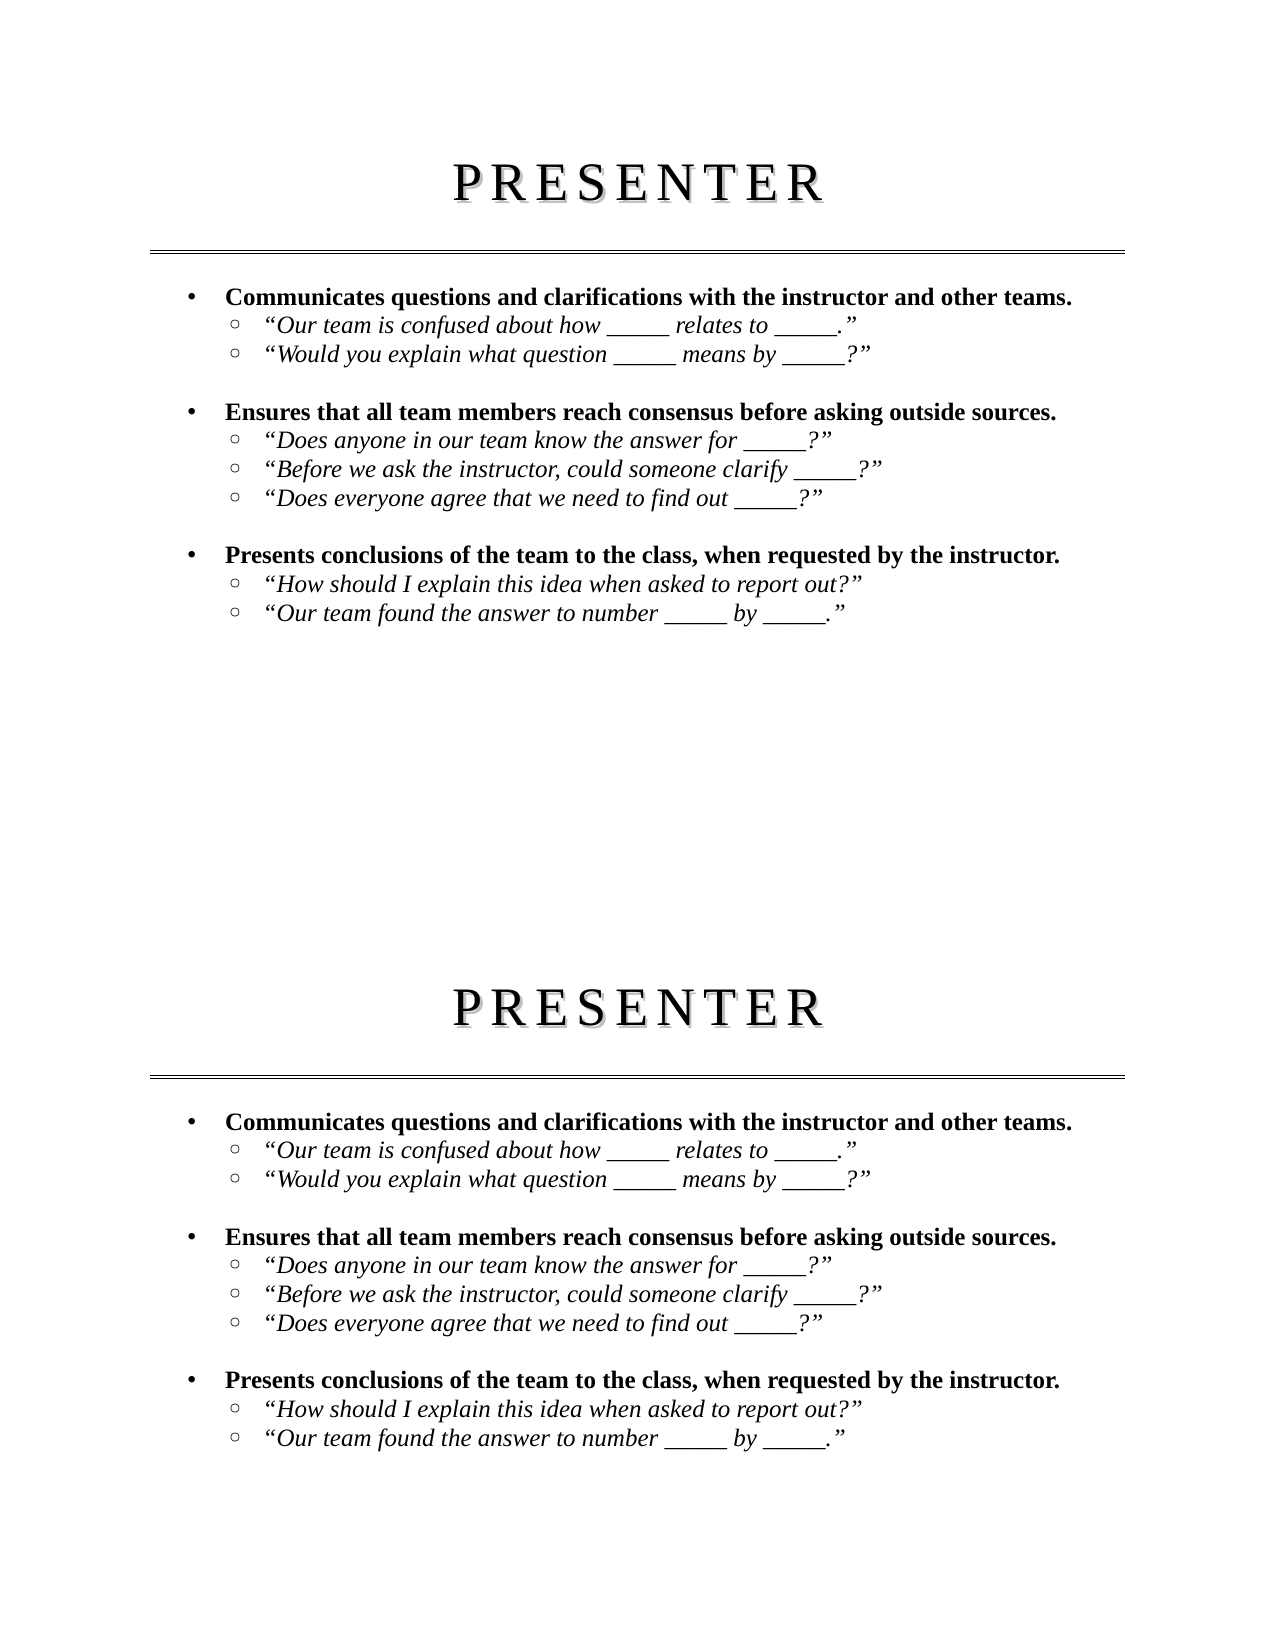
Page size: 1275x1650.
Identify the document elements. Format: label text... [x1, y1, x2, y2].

table_cell PRESENTER Communicates questions and clarifications with the instructor and other teams. “Our team is confused about how _____ relates to _____.” “Would you explain what question _____ means by _____?” Ensures that all team members reach consensus before asking outside sources. “Does anyone in our team know the answer for _____?” “Before we ask the instructor, could someone clarify _____?” “Does everyone agree that we need to find out _____?” Presents conclusions of the team to the class, when requested by the instructor. “How should I explain this idea when asked to report out?” “Our team found the answer to number _____ by _____.” [150, 975, 1125, 1075]
table_header PRESENTER Communicates questions and clarifications with the instructor and other teams. “Our team is confused about how _____ relates to _____.” “Would you explain what question _____ means by _____?” Ensures that all team members reach consensus before asking outside sources. “Does anyone in our team know the answer for _____?” “Before we ask the instructor, could someone clarify _____?” “Does everyone agree that we need to find out _____?” Presents conclusions of the team to the class, when requested by the instructor. “How should I explain this idea when asked to report out?” “Our team found the answer to number _____ by _____.” [150, 254, 1125, 675]
table_header PRESENTER Communicates questions and clarifications with the instructor and other teams. “Our team is confused about how _____ relates to _____.” “Would you explain what question _____ means by _____?” Ensures that all team members reach consensus before asking outside sources. “Does anyone in our team know the answer for _____?” “Before we ask the instructor, could someone clarify _____?” “Does everyone agree that we need to find out _____?” Presents conclusions of the team to the class, when requested by the instructor. “How should I explain this idea when asked to report out?” “Our team found the answer to number _____ by _____.” [150, 150, 1125, 250]
table_cell [150, 675, 1125, 975]
table_cell PRESENTER Communicates questions and clarifications with the instructor and other teams. “Our team is confused about how _____ relates to _____.” “Would you explain what question _____ means by _____?” Ensures that all team members reach consensus before asking outside sources. “Does anyone in our team know the answer for _____?” “Before we ask the instructor, could someone clarify _____?” “Does everyone agree that we need to find out _____?” Presents conclusions of the team to the class, when requested by the instructor. “How should I explain this idea when asked to report out?” “Our team found the answer to number _____ by _____.” [150, 1079, 1125, 1500]
